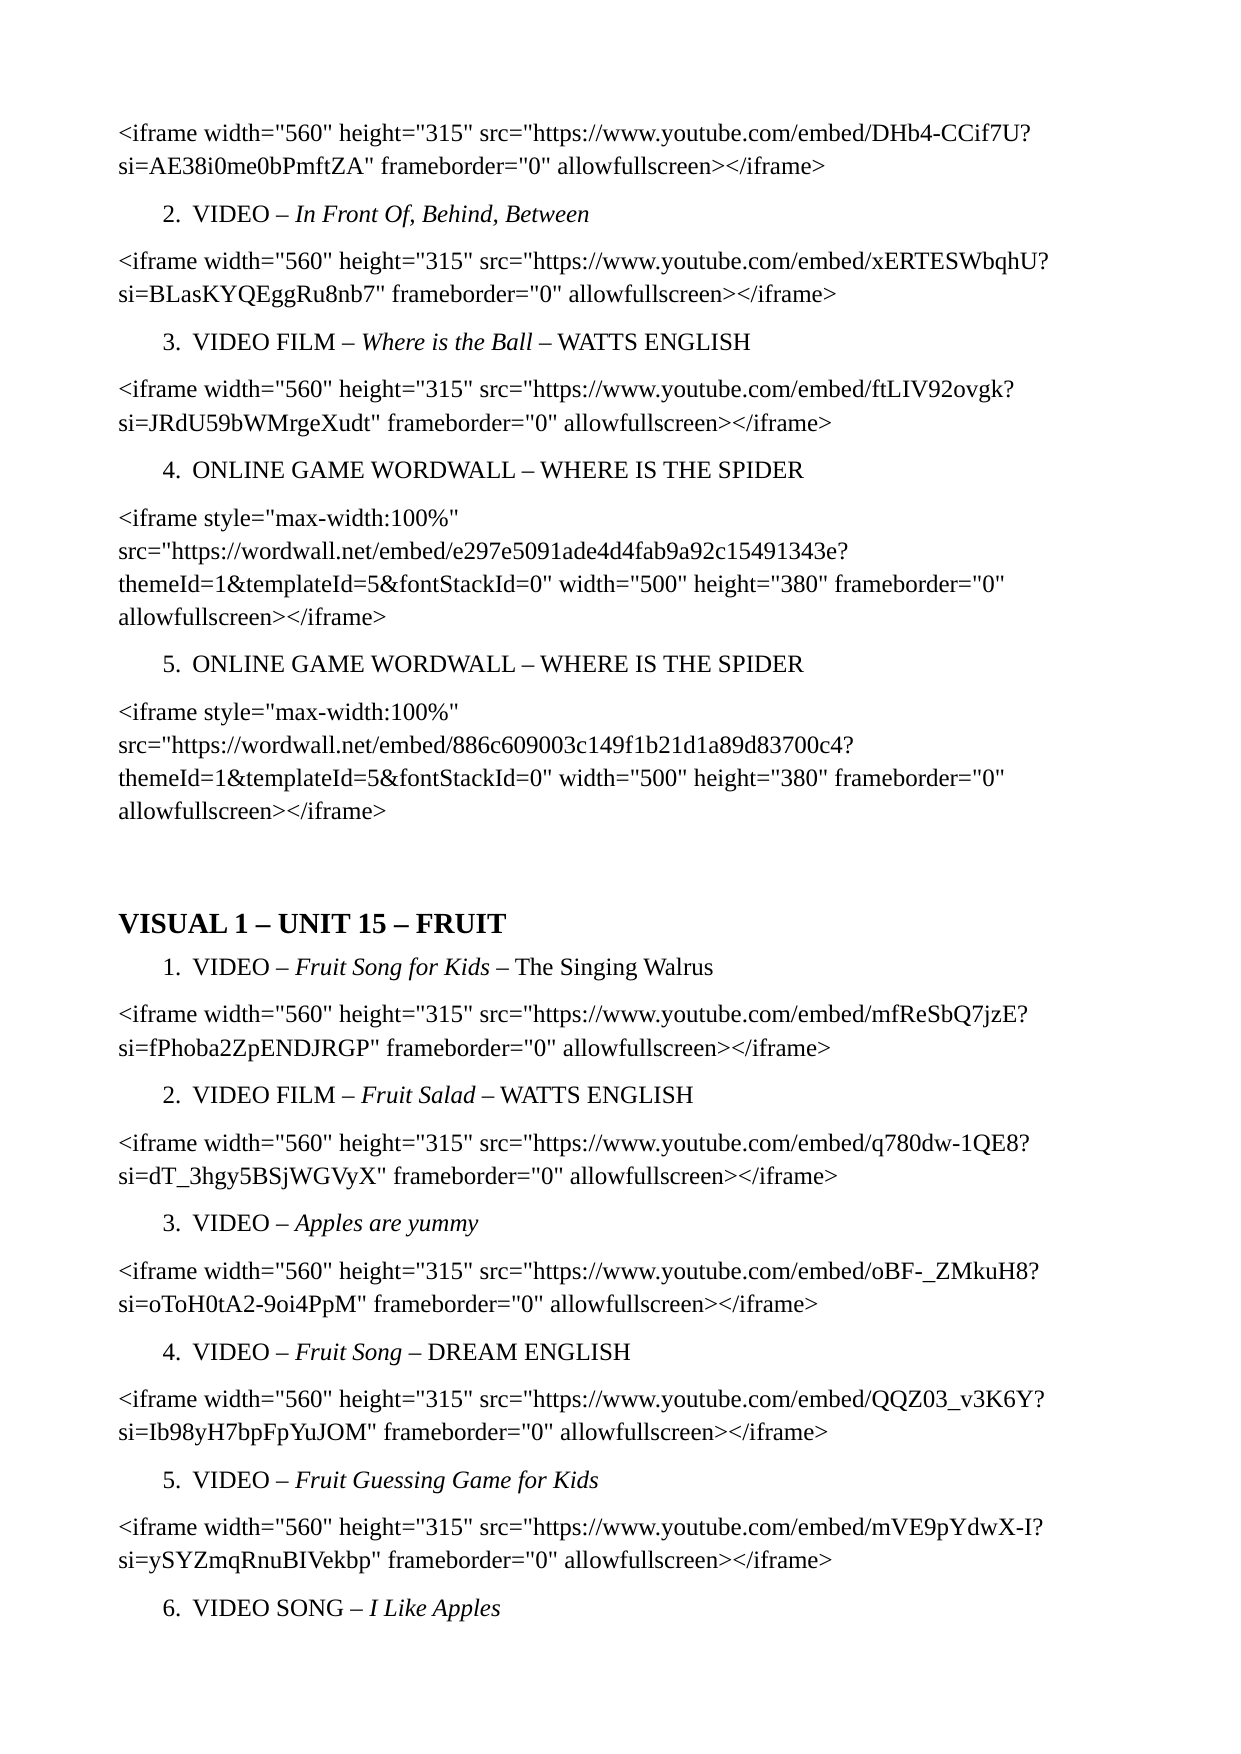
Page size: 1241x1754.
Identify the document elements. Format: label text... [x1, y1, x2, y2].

list ONLINE GAME WORDWALL – WHERE IS THE SPIDER [162, 455, 1122, 484]
text <iframe width="560" height="315" src="https://www.youtube.com/embed/q780dw-1QE8?si=dT_3hgy5BSjWGVyX" frameborder="0" allowfullscreen></iframe> [118, 1128, 1122, 1189]
text <iframe width="560" height="315" src="https://www.youtube.com/embed/xERTESWbqhU?si=BLasKYQEggRu8nb7" frameborder="0" allowfullscreen></iframe> [118, 246, 1122, 308]
list VIDEO SONG – I Like Apples [162, 1593, 1122, 1622]
text <iframe width="560" height="315" src="https://www.youtube.com/embed/QQZ03_v3K6Y?si=Ib98yH7bpFpYuJOM" frameborder="0" allowfullscreen></iframe> [118, 1384, 1122, 1446]
list VIDEO – In Front Of, Behind, Between [162, 199, 1122, 227]
list VIDEO FILM – Fruit Salad – WATTS ENGLISH [162, 1080, 1122, 1109]
text <iframe width="560" height="315" src="https://www.youtube.com/embed/DHb4-CCif7U?si=AE38i0me0bPmftZA" frameborder="0" allowfullscreen></iframe> [118, 118, 1122, 180]
text <iframe width="560" height="315" src="https://www.youtube.com/embed/ftLIV92ovgk?si=JRdU59bWMrgeXudt" frameborder="0" allowfullscreen></iframe> [118, 374, 1122, 436]
subtitle VISUAL 1 – UNIT 15 – FRUIT [118, 906, 1122, 939]
text <iframe width="560" height="315" src="https://www.youtube.com/embed/mVE9pYdwX-I?si=ySYZmqRnuBIVekbp" frameborder="0" allowfullscreen></iframe> [118, 1512, 1122, 1574]
list VIDEO – Apples are yummy [162, 1208, 1122, 1237]
text <iframe style="max-width:100%" src="https://wordwall.net/embed/886c609003c149f1b21d1a89d83700c4?themeId=1&templateId=5&fontStackId=0" width="500" height="380" frameborder="0" allowfullscreen></iframe> [118, 697, 1122, 825]
list VIDEO – Fruit Song – DREAM ENGLISH [162, 1337, 1122, 1365]
text <iframe style="max-width:100%" src="https://wordwall.net/embed/e297e5091ade4d4fab9a92c15491343e?themeId=1&templateId=5&fontStackId=0" width="500" height="380" frameborder="0" allowfullscreen></iframe> [118, 503, 1122, 631]
list VIDEO – Fruit Guessing Game for Kids [162, 1465, 1122, 1494]
list ONLINE GAME WORDWALL – WHERE IS THE SPIDER [162, 649, 1122, 678]
list VIDEO – Fruit Song for Kids – The Singing Walrus [162, 952, 1122, 981]
text <iframe width="560" height="315" src="https://www.youtube.com/embed/oBF-_ZMkuH8?si=oToH0tA2-9oi4PpM" frameborder="0" allowfullscreen></iframe> [118, 1256, 1122, 1318]
list VIDEO FILM – Where is the Ball – WATTS ENGLISH [162, 327, 1122, 356]
text <iframe width="560" height="315" src="https://www.youtube.com/embed/mfReSbQ7jzE?si=fPhoba2ZpENDJRGP" frameborder="0" allowfullscreen></iframe> [118, 999, 1122, 1061]
